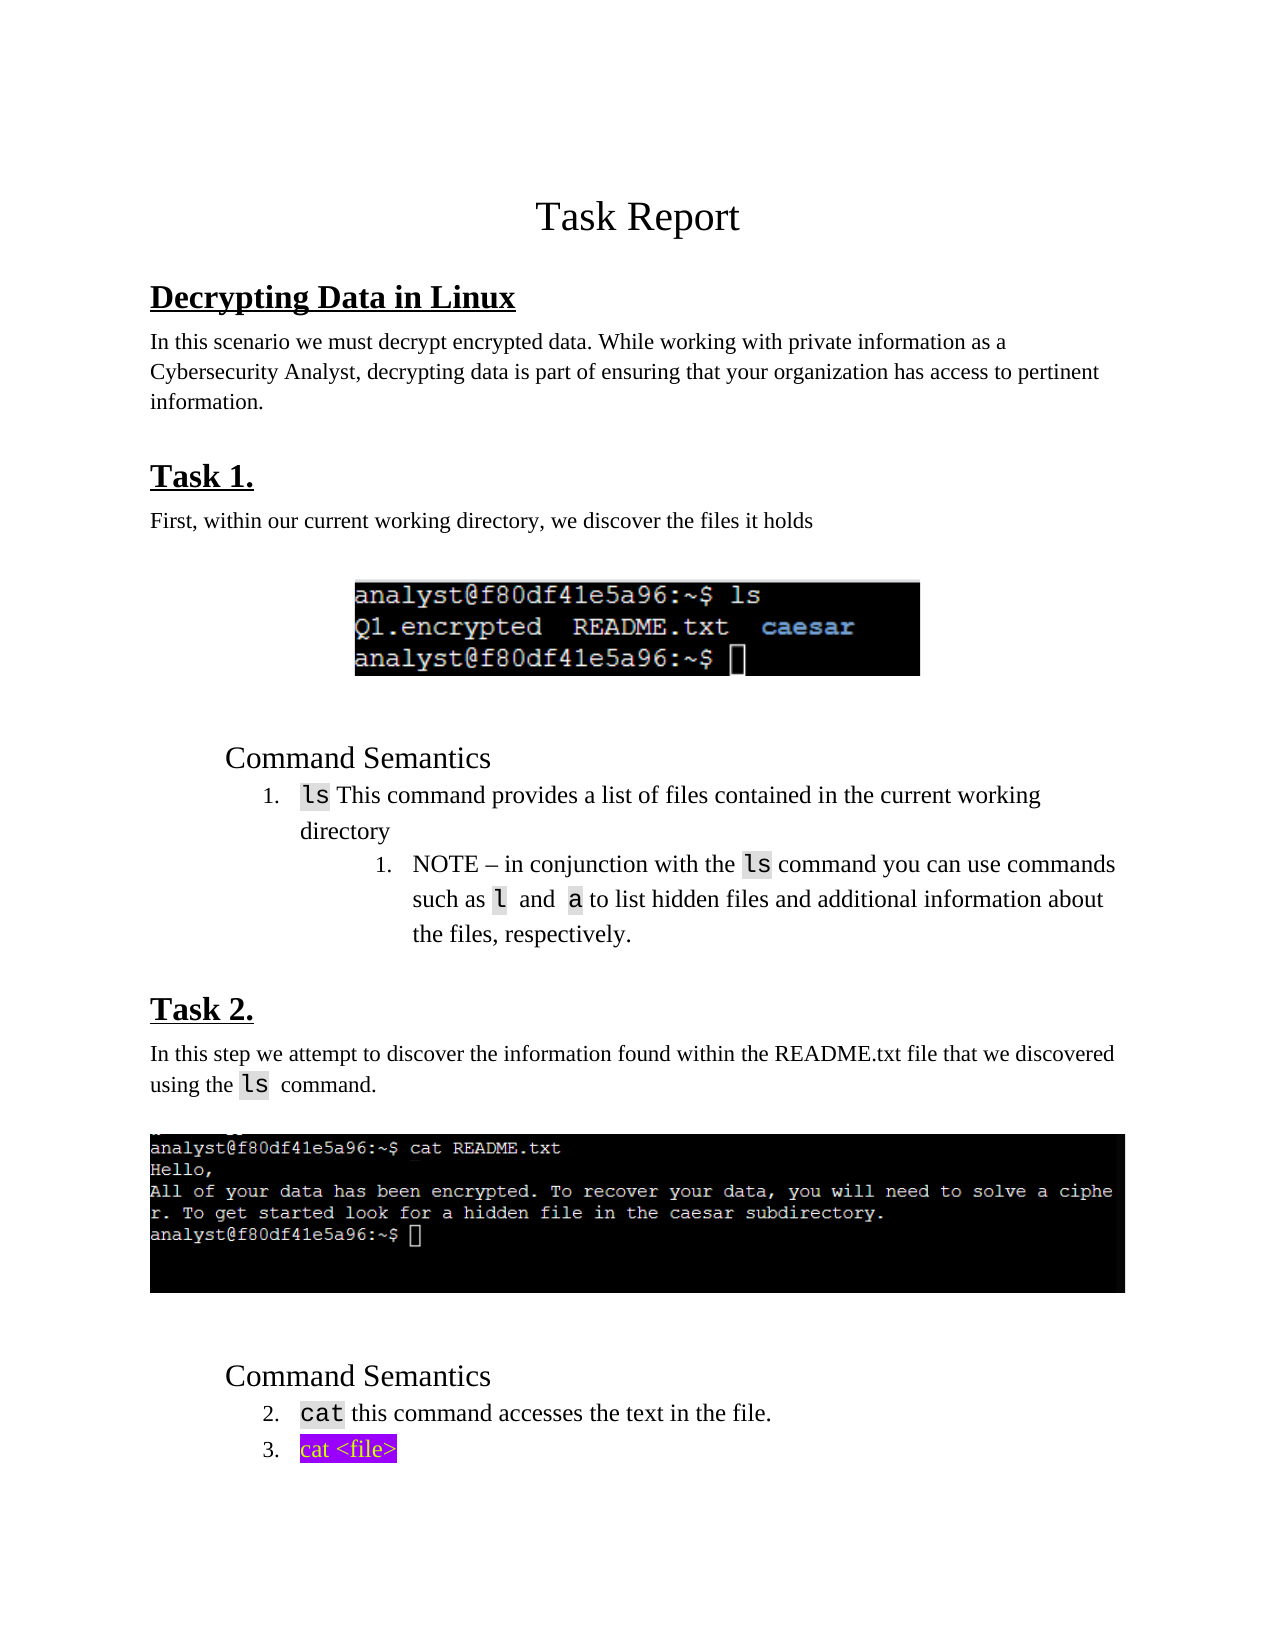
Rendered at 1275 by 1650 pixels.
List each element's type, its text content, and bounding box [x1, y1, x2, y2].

text Command Semantics [150, 739, 1125, 775]
text In this scenario we must decrypt encrypted data. While working with private information as a Cybersecurity Analyst, decrypting data is part of ensuring that your organization has access to pertinent information. [150, 328, 1125, 415]
list cat <file> [262, 1434, 1125, 1463]
text In this step we attempt to discover the information found within the README.txt file that we discovered using the ls command. [150, 1040, 1125, 1100]
subtitle Task 1. [150, 456, 1125, 494]
list ls This command provides a list of files contained in the current working directory [262, 781, 1125, 844]
text Command Semantics [150, 1357, 1125, 1393]
subtitle Task Report [150, 192, 1125, 239]
list NOTE – in conjunction with the ls command you can use commands such as l and a to list hidden files and additional information about the files, respectively. [375, 849, 1125, 948]
picture [354, 567, 921, 676]
picture [150, 1134, 1125, 1293]
subtitle Task 2. [150, 989, 1125, 1028]
subtitle Decrypting Data in Linux [150, 277, 1125, 315]
list cat this command accesses the text in the file. [262, 1398, 1125, 1429]
text First, within our current working directory, we discover the files it holds [150, 507, 1125, 533]
